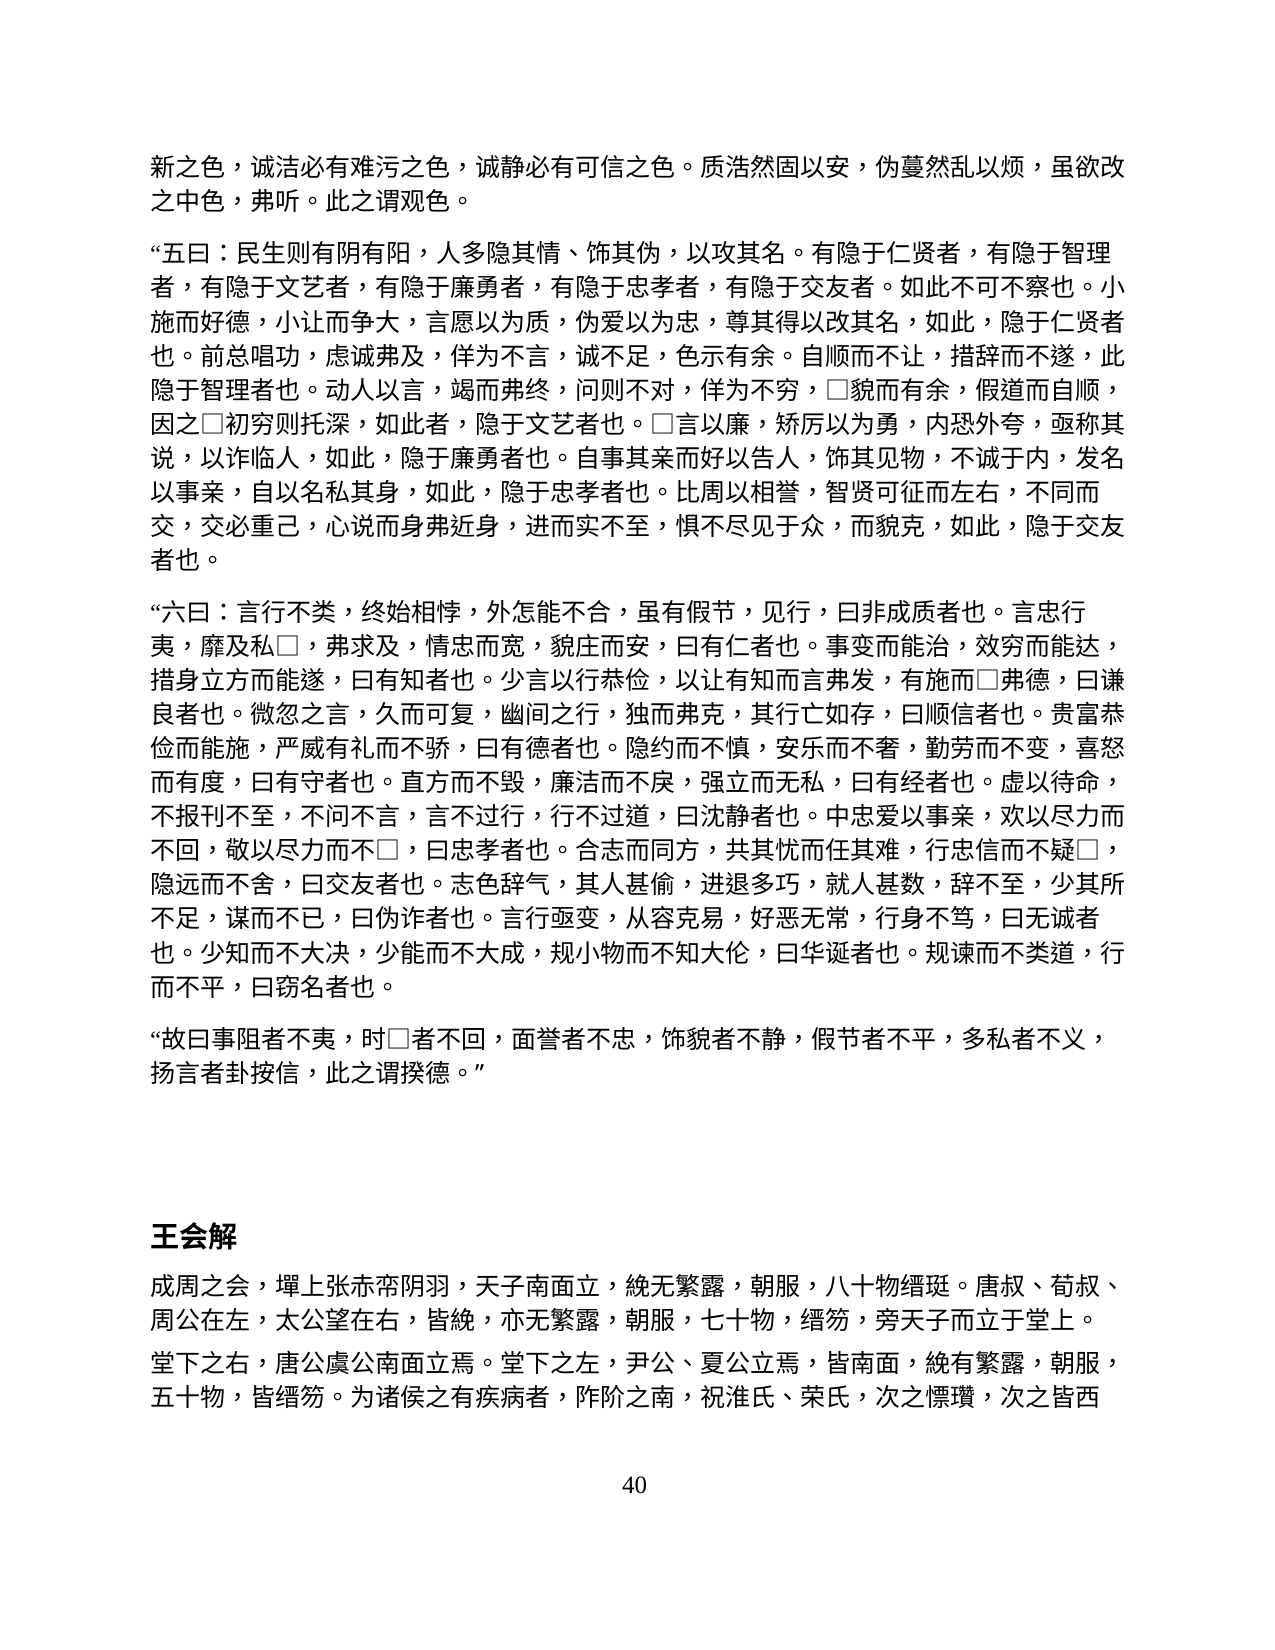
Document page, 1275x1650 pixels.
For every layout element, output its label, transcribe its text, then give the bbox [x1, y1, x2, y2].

text 堂下之右，唐公虞公南面立焉。堂下之左，尹公、夏公立焉，皆南面，絻有繁露，朝服，五十物，皆缙笏。为诸侯之有疾病者，阼阶之南，祝淮氏、荣氏，次之慓瓚，次之皆西 [150, 1346, 1125, 1414]
subtitle 王会解 [150, 1217, 1125, 1256]
text “五曰：民生则有阴有阳，人多隐其情、饰其伪，以攻其名。有隐于仁贤者，有隐于智理者，有隐于文艺者，有隐于廉勇者，有隐于忠孝者，有隐于交友者。如此不可不察也。小施而好德，小让而争大，言愿以为质，伪爱以为忠，尊其得以改其名，如此，隐于仁贤者也。前总唱功，虑诚弗及，佯为不言，诚不足，色示有余。自顺而不让，措辞而不遂，此隐于智理者也。动人以言，竭而弗终，问则不对，佯为不穷，□貌而有余，假道而自顺，因之□初穷则托深，如此者，隐于文艺者也。□言以廉，矫厉以为勇，内恐外夸，亟称其说，以诈临人，如此，隐于廉勇者也。自事其亲而好以告人，饰其见物，不诚于内，发名以事亲，自以名私其身，如此，隐于忠孝者也。比周以相誉，智贤可征而左右，不同而交，交必重己，心说而身弗近身，进而实不至，惧不尽见于众，而貌克，如此，隐于交友者也。 [150, 236, 1125, 577]
text “六曰：言行不类，终始相悖，外怎能不合，虽有假节，见行，曰非成质者也。言忠行夷，靡及私□，弗求及，情忠而宽，貌庄而安，曰有仁者也。事变而能治，效穷而能达，措身立方而能遂，曰有知者也。少言以行恭俭，以让有知而言弗发，有施而□弗德，曰谦良者也。微忽之言，久而可复，幽间之行，独而弗克，其行亡如存，曰顺信者也。贵富恭俭而能施，严威有礼而不骄，曰有德者也。隐约而不慎，安乐而不奢，勤劳而不变，喜怒而有度，曰有守者也。直方而不毁，廉洁而不戾，强立而无私，曰有经者也。虚以待命，不报刊不至，不问不言，言不过行，行不过道，曰沈静者也。中忠爱以事亲，欢以尽力而不回，敬以尽力而不□，曰忠孝者也。合志而同方，共其忧而任其难，行忠信而不疑□，隐远而不舍，曰交友者也。志色辞气，其人甚偷，进退多巧，就人甚数，辞不至，少其所不足，谋而不已，曰伪诈者也。言行亟变，从容克易，好恶无常，行身不笃，曰无诚者也。少知而不大决，少能而不大成，规小物而不知大伦，曰华诞者也。规谏而不类道，行而不平，曰窃名者也。 [150, 594, 1125, 1003]
text 新之色，诚洁必有难污之色，诚静必有可信之色。质浩然固以安，伪蔓然乱以烦，虽欲改之中色，弗听。此之谓观色。 [150, 150, 1125, 218]
text 成周之会，墠上张赤帟阴羽，天子南面立，絻无繁露，朝服，八十物缙珽。唐叔、荀叔、周公在左，太公望在右，皆絻，亦无繁露，朝服，七十物，缙笏，旁天子而立于堂上。 [150, 1269, 1125, 1337]
text “故曰事阻者不夷，时□者不回，面誉者不忠，饰貌者不静，假节者不平，多私者不义，扬言者卦按信，此之谓揆德。” [150, 1021, 1125, 1089]
